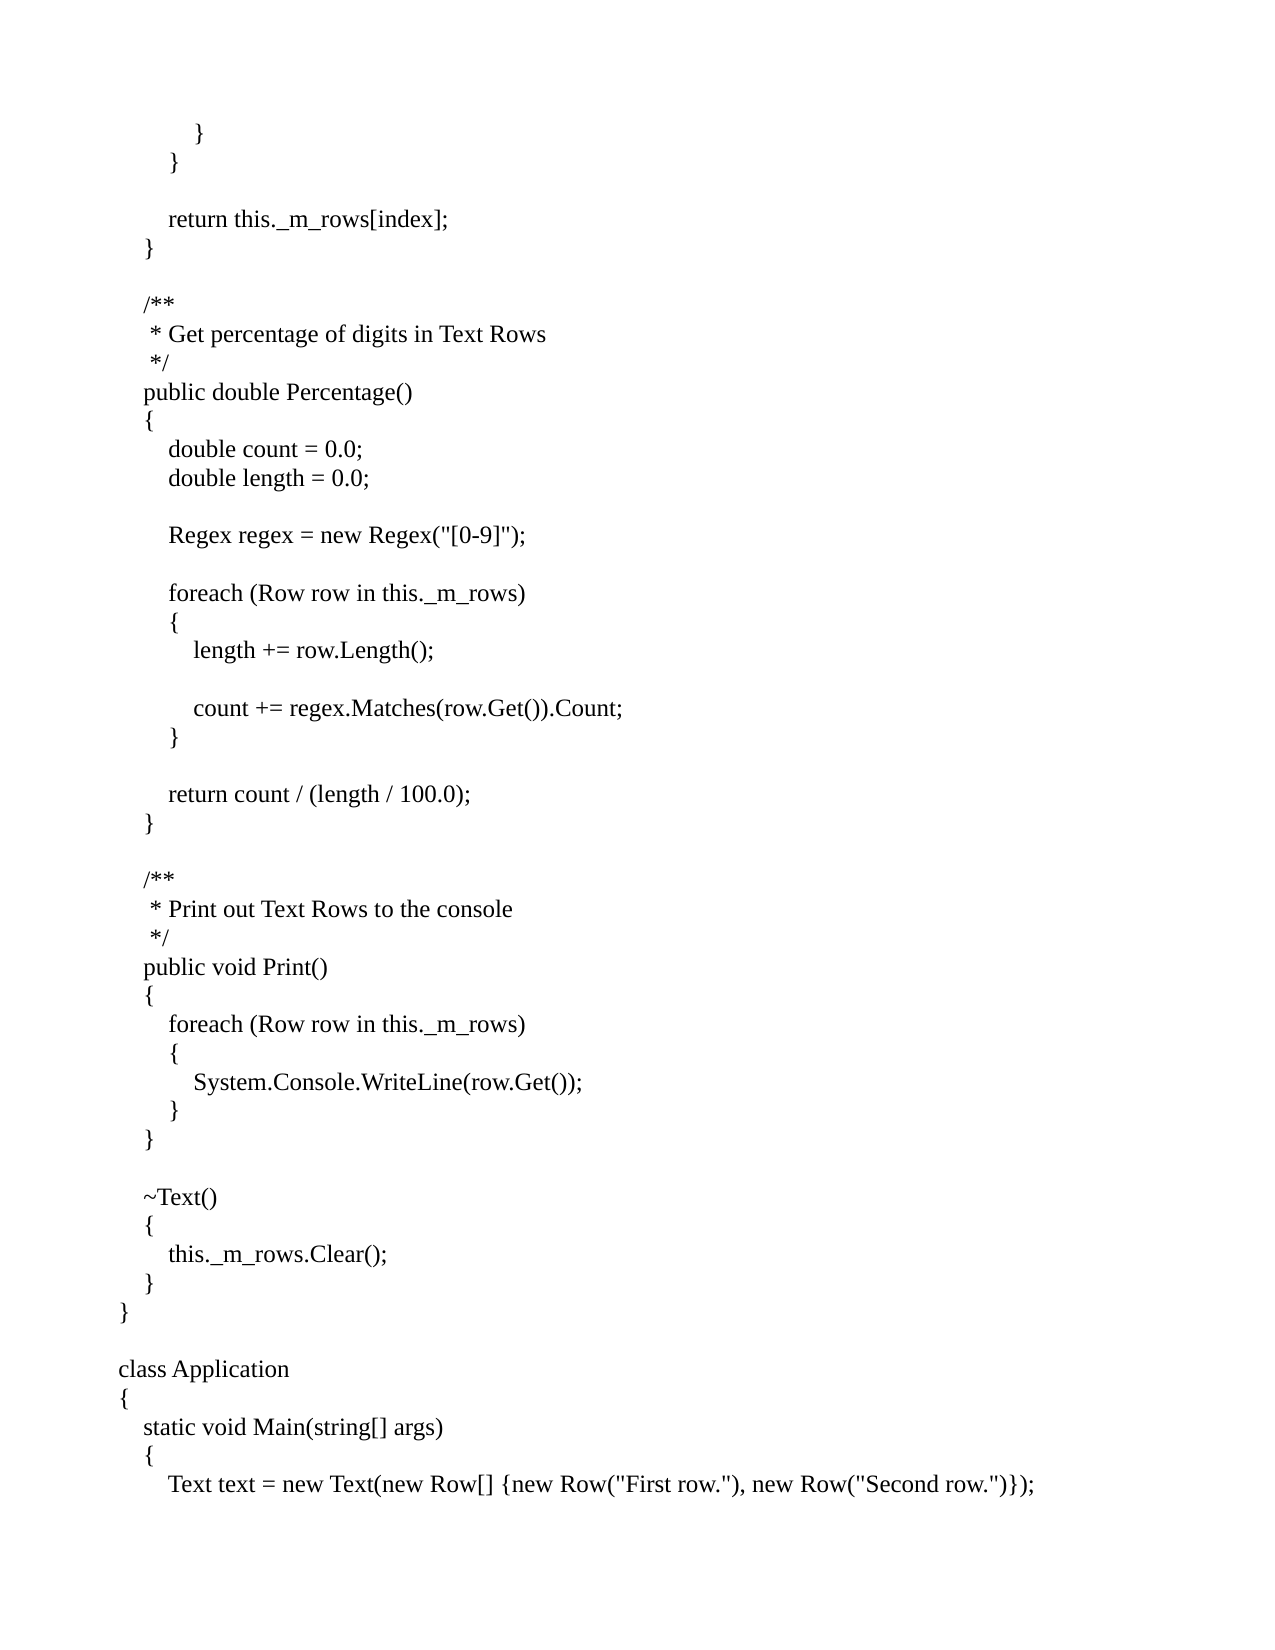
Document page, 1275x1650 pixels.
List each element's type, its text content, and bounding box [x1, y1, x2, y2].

text foreach (Row row in this._m_rows) [118, 1009, 1157, 1038]
text /** [118, 291, 1157, 319]
text { [118, 607, 1157, 636]
text * Get percentage of digits in Text Rows [118, 319, 1157, 348]
text double count = 0.0; [118, 434, 1157, 463]
text return count / (length / 100.0); [118, 779, 1157, 808]
text } [118, 233, 1157, 262]
text Text text = new Text(new Row[] {new Row("First row."), new Row("Second row.")}); [118, 1469, 1157, 1498]
text } [118, 808, 1157, 837]
text } [118, 722, 1157, 751]
text length += row.Length(); [118, 636, 1157, 664]
text /** [118, 866, 1157, 894]
text } [118, 1268, 1157, 1297]
text } [118, 1096, 1157, 1124]
text } [118, 118, 1157, 147]
text */ [118, 923, 1157, 952]
text * Print out Text Rows to the console [118, 894, 1157, 923]
text public void Print() [118, 952, 1157, 981]
text Regex regex = new Regex("[0-9]"); [118, 521, 1157, 549]
text { [118, 1038, 1157, 1067]
text return this._m_rows[index]; [118, 204, 1157, 233]
text } [118, 1124, 1157, 1153]
text this._m_rows.Clear(); [118, 1239, 1157, 1268]
text { [118, 1211, 1157, 1239]
text */ [118, 348, 1157, 377]
text class Application [118, 1354, 1157, 1383]
text { [118, 1441, 1157, 1469]
text { [118, 1383, 1157, 1412]
text public double Percentage() [118, 377, 1157, 406]
text foreach (Row row in this._m_rows) [118, 578, 1157, 607]
text System.Console.WriteLine(row.Get()); [118, 1067, 1157, 1096]
text } [118, 1297, 1157, 1326]
text { [118, 406, 1157, 434]
text } [118, 147, 1157, 176]
text double length = 0.0; [118, 463, 1157, 492]
text ~Text() [118, 1182, 1157, 1211]
text { [118, 981, 1157, 1009]
text static void Main(string[] args) [118, 1412, 1157, 1441]
text count += regex.Matches(row.Get()).Count; [118, 693, 1157, 722]
